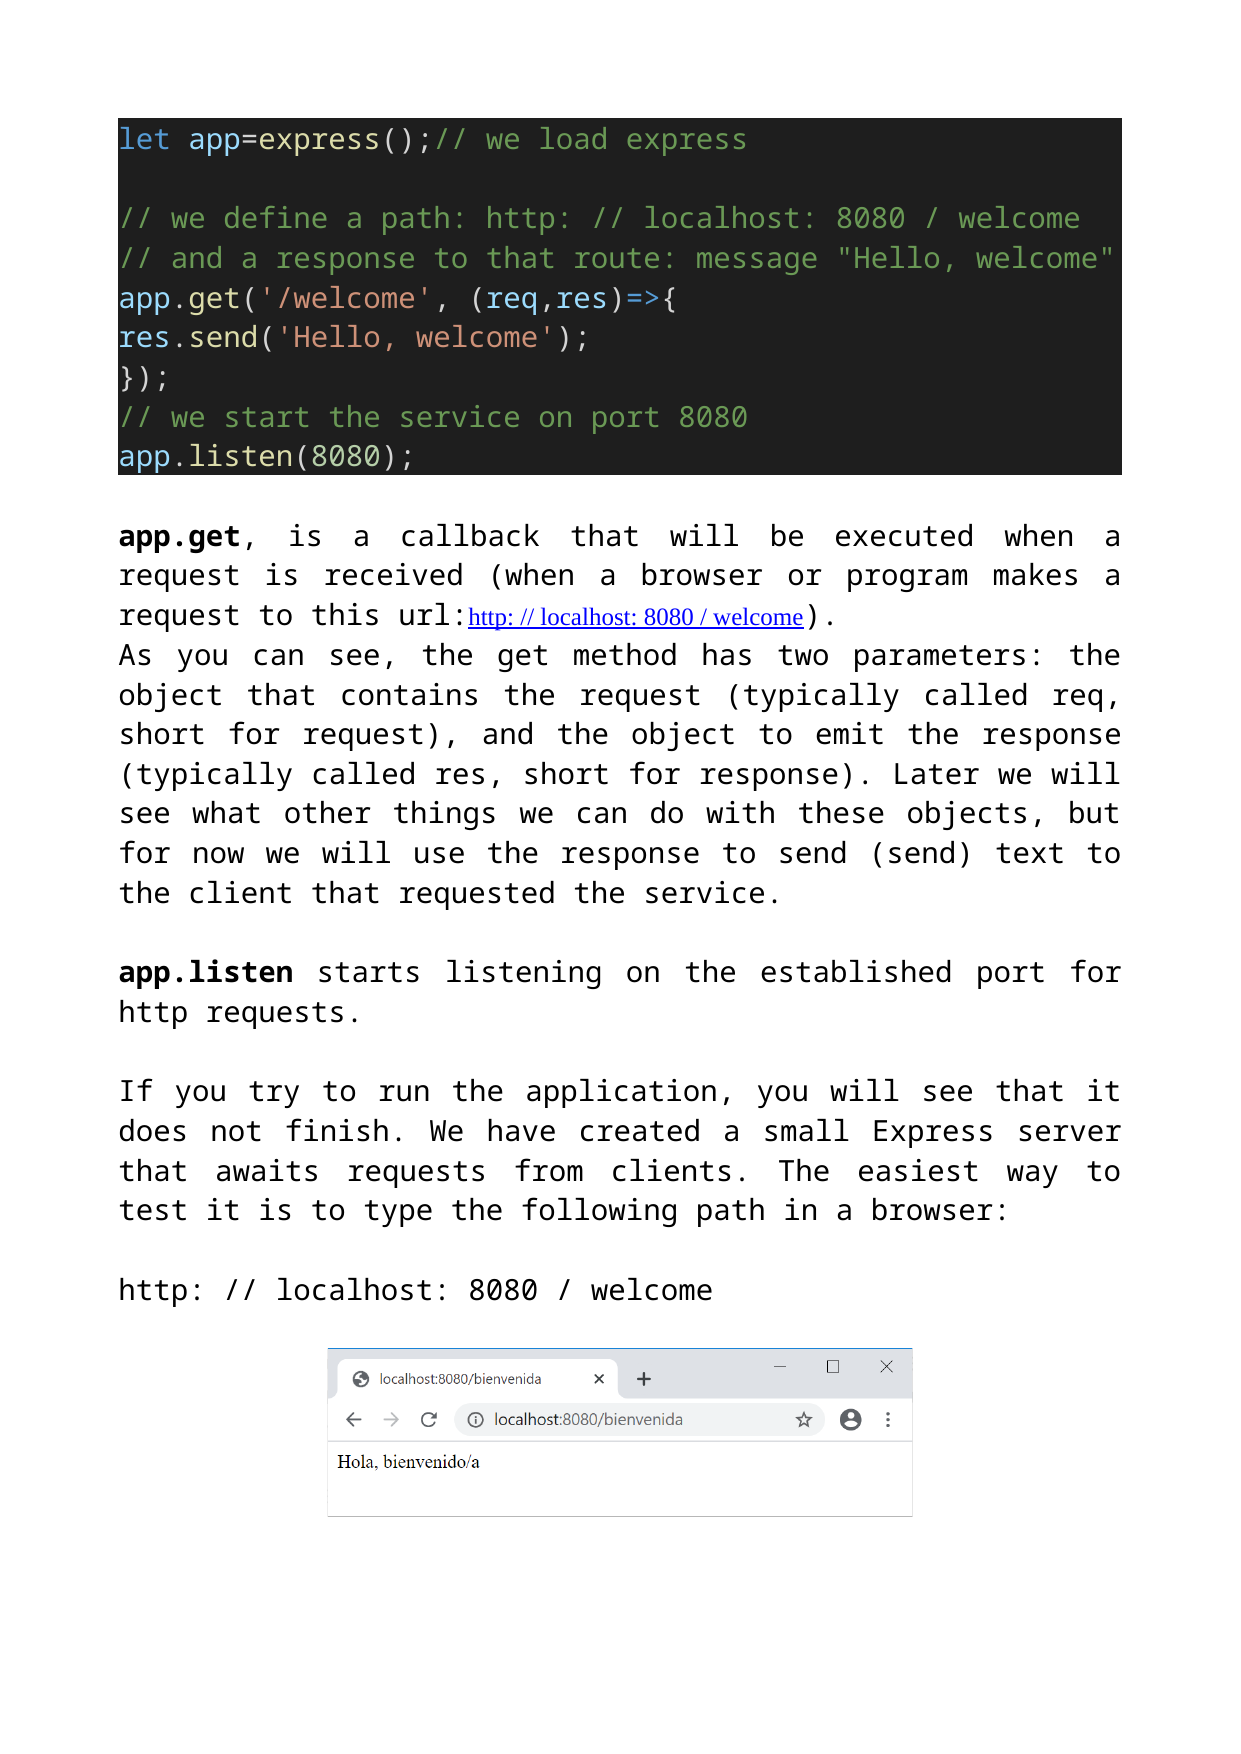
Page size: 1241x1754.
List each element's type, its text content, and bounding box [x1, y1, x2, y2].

text res.send('Hello, welcome'); [118, 317, 1122, 356]
text app.get, is a callback that will be executed when a request is received (when a browser or program makes a request to this url:http: // localhost: 8080 / welcome). [118, 515, 1122, 634]
text // and a response to that route: message "Hello, welcome" [118, 237, 1122, 277]
text app.listen(8080); [118, 436, 1122, 475]
text app.listen starts listening on the established port for http requests. [118, 952, 1122, 1031]
text // we start the service on port 8080 [118, 396, 1122, 436]
text app.get('/welcome', (req,res)=>{ [118, 277, 1122, 317]
text }); [118, 356, 1122, 396]
text http: // localhost: 8080 / welcome [118, 1269, 1122, 1309]
text If you try to run the application, you will see that it does not finish. We have created a small Express server that awaits requests from clients. The easiest way to test it is to type the following path in a browser: [118, 1071, 1122, 1229]
picture [327, 1348, 913, 1517]
text As you can see, the get method has two parameters: the object that contains the request (typically called req, short for request), and the object to emit the response (typically called res, short for response). Later we will see what other things we can do with these objects, but for now we will use the response to send (send) text to the client that requested the service. [118, 634, 1122, 912]
text // we define a path: http: // localhost: 8080 / welcome [118, 197, 1122, 237]
text let app=express();// we load express [118, 118, 1122, 158]
